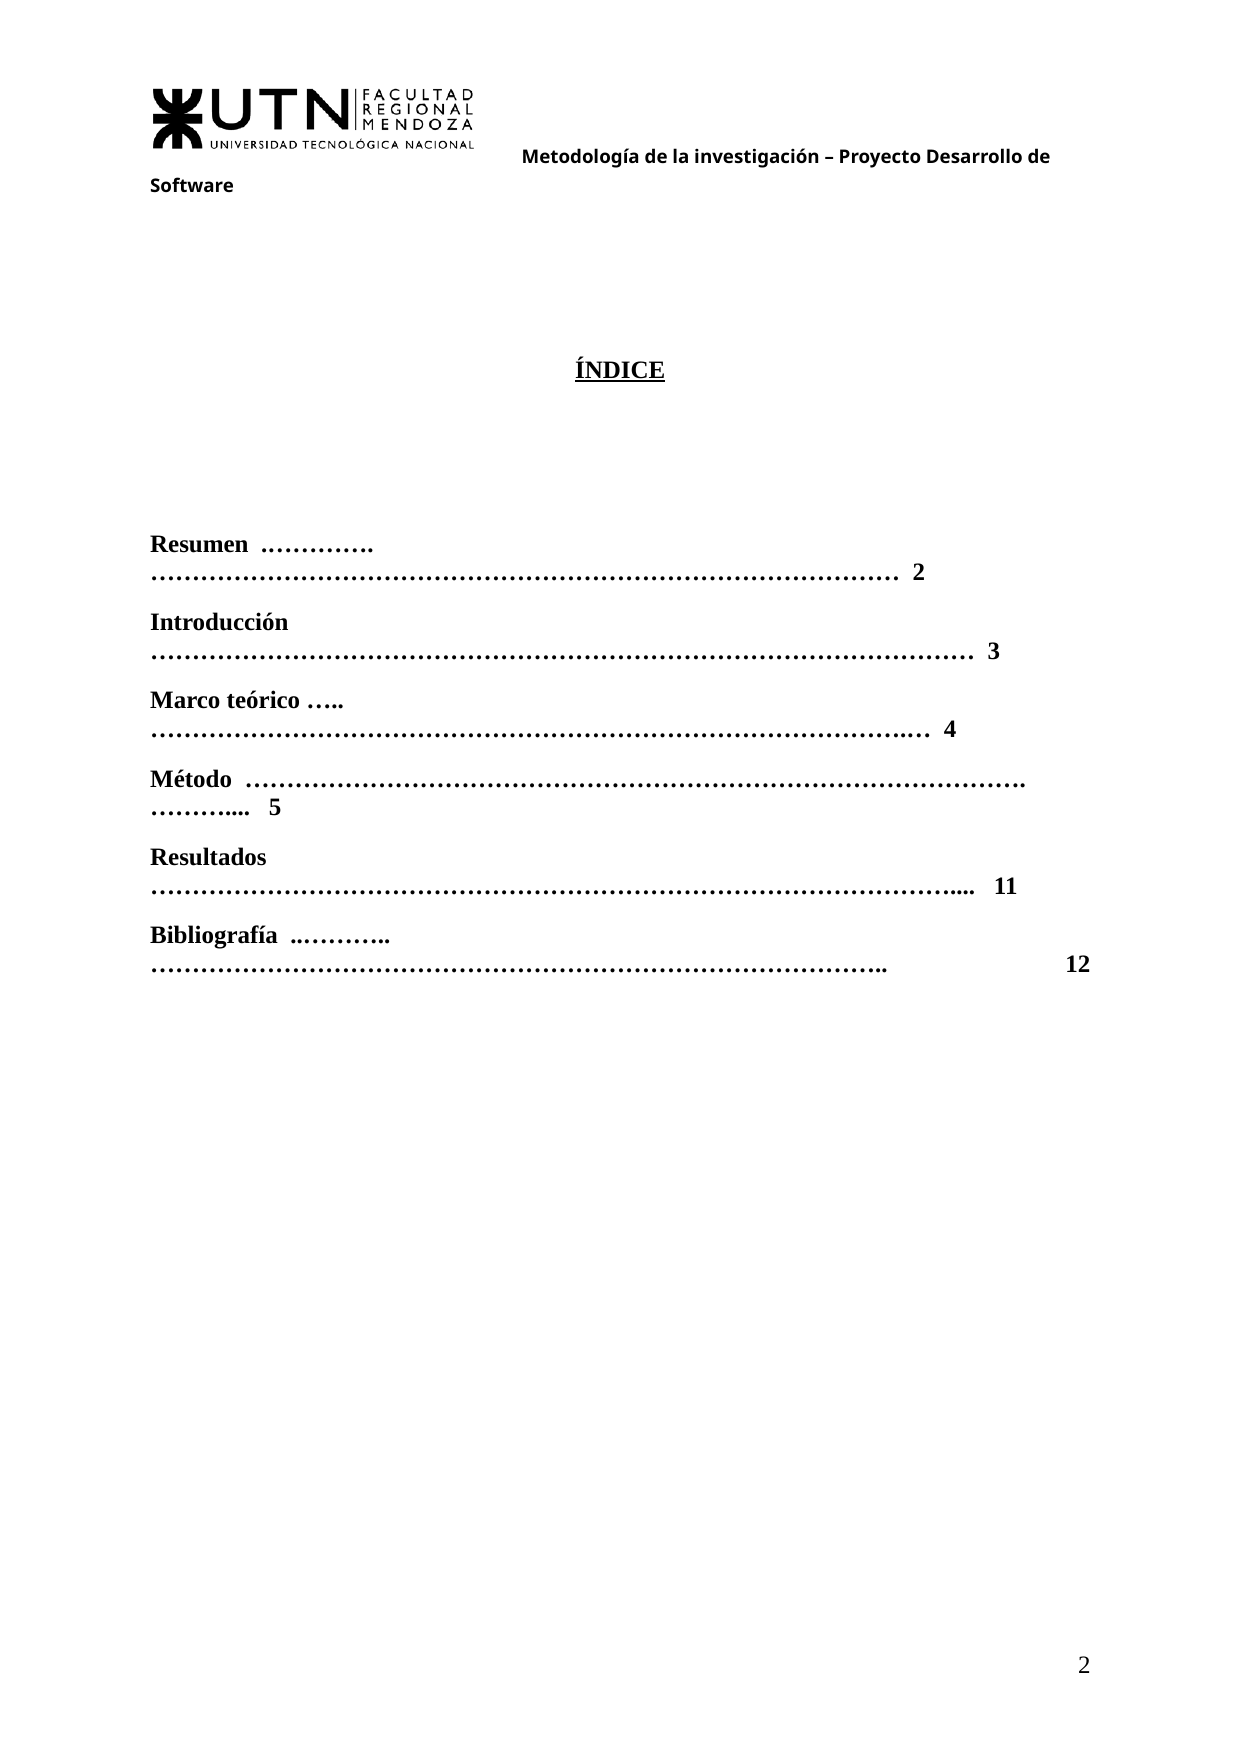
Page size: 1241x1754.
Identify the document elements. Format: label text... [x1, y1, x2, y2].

text Resultados …………………………………………………………………………………….... 11 [150, 842, 1090, 899]
text ÍNDICE [150, 355, 1090, 384]
text Bibliografía ..………..…………………………………………………………………………….. 12 [150, 920, 1090, 978]
text Marco teórico …..……………………………………………………………………………….… 4 [150, 685, 1090, 743]
text Resumen .………….……………………………………………………………………………… 2 [150, 529, 1090, 586]
text Introducción ……………………………………………………………………………………… 3 [150, 607, 1090, 664]
picture [150, 75, 476, 164]
text Método ………………………………………………………………………………….……….... 5 [150, 764, 1090, 821]
